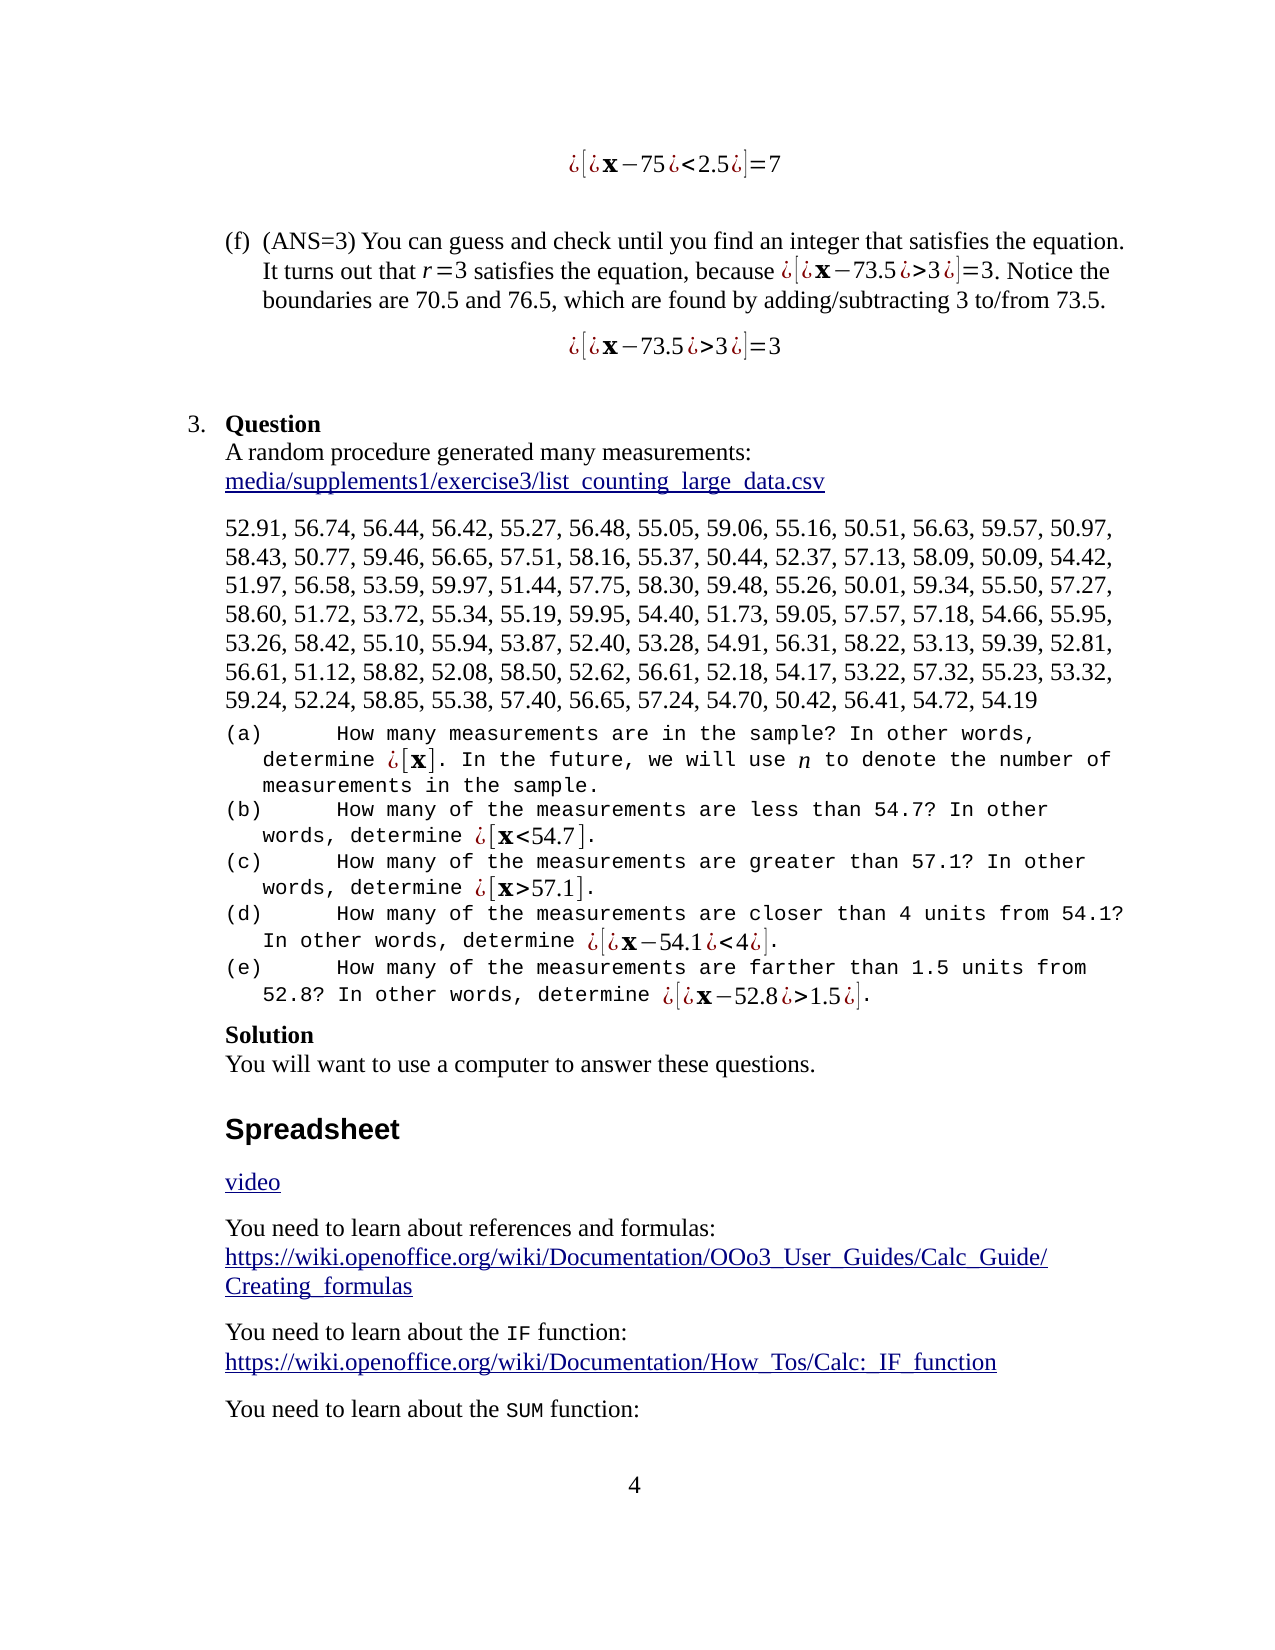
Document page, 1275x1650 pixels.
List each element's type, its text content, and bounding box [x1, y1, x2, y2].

list How many of the measurements are farther than 1.5 units from 52.8? In other words, determine . [225, 957, 1125, 1011]
list 52.91, 56.74, 56.44, 56.42, 55.27, 56.48, 55.05, 59.06, 55.16, 50.51, 56.63, 59.57, 50.97, 58.43, 50.77, 59.46, 56.65, 57.51, 58.16, 55.37, 50.44, 52.37, 57.13, 58.09, 50.09, 54.42, 51.97, 56.58, 53.59, 59.97, 51.44, 57.75, 58.30, 59.48, 55.26, 50.01, 59.34, 55.50, 57.27, 58.60, 51.72, 53.72, 55.34, 55.19, 59.95, 54.40, 51.73, 59.05, 57.57, 57.18, 54.66, 55.95, 53.26, 58.42, 55.10, 55.94, 53.87, 52.40, 53.28, 54.91, 56.31, 58.22, 53.13, 59.39, 52.81, 56.61, 51.12, 58.82, 52.08, 58.50, 52.62, 56.61, 52.18, 54.17, 53.22, 57.32, 55.23, 53.32, 59.24, 52.24, 58.85, 55.38, 57.40, 56.65, 57.24, 54.70, 50.42, 56.41, 54.72, 54.19 [187, 513, 1125, 714]
list You need to learn about references and formulas: https://wiki.openoffice.org/wiki/Documentation/OOo3_User_Guides/Calc_Guide/Creating_formulas [187, 1213, 1125, 1299]
list How many of the measurements are greater than 57.1? In other words, determine . [225, 851, 1125, 903]
list You need to learn about the IF function: https://wiki.openoffice.org/wiki/Documentation/How_Tos/Calc:_IF_function [187, 1317, 1125, 1376]
list Solution You will want to use a computer to answer these questions. [187, 1020, 1125, 1078]
list video [187, 1167, 1125, 1195]
list (ANS=3) You can guess and check until you find an integer that satisfies the equation. It turns out that satisfies the equation, because . Notice the boundaries are 70.5 and 76.5, which are found by adding/subtracting 3 to/from 73.5. [225, 226, 1125, 314]
subtitle Spreadsheet [187, 1112, 1125, 1145]
list Question A random procedure generated many measurements: media/supplements1/exercise3/list_counting_large_data.csv [187, 409, 1125, 495]
list How many measurements are in the sample? In other words, determine . In the future, we will use to denote the number of measurements in the sample. [225, 723, 1125, 799]
list You need to learn about the SUM function: [187, 1394, 1125, 1423]
list How many of the measurements are less than 54.7? In other words, determine . [225, 799, 1125, 851]
list How many of the measurements are closer than 4 units from 54.1? In other words, determine . [225, 903, 1125, 957]
